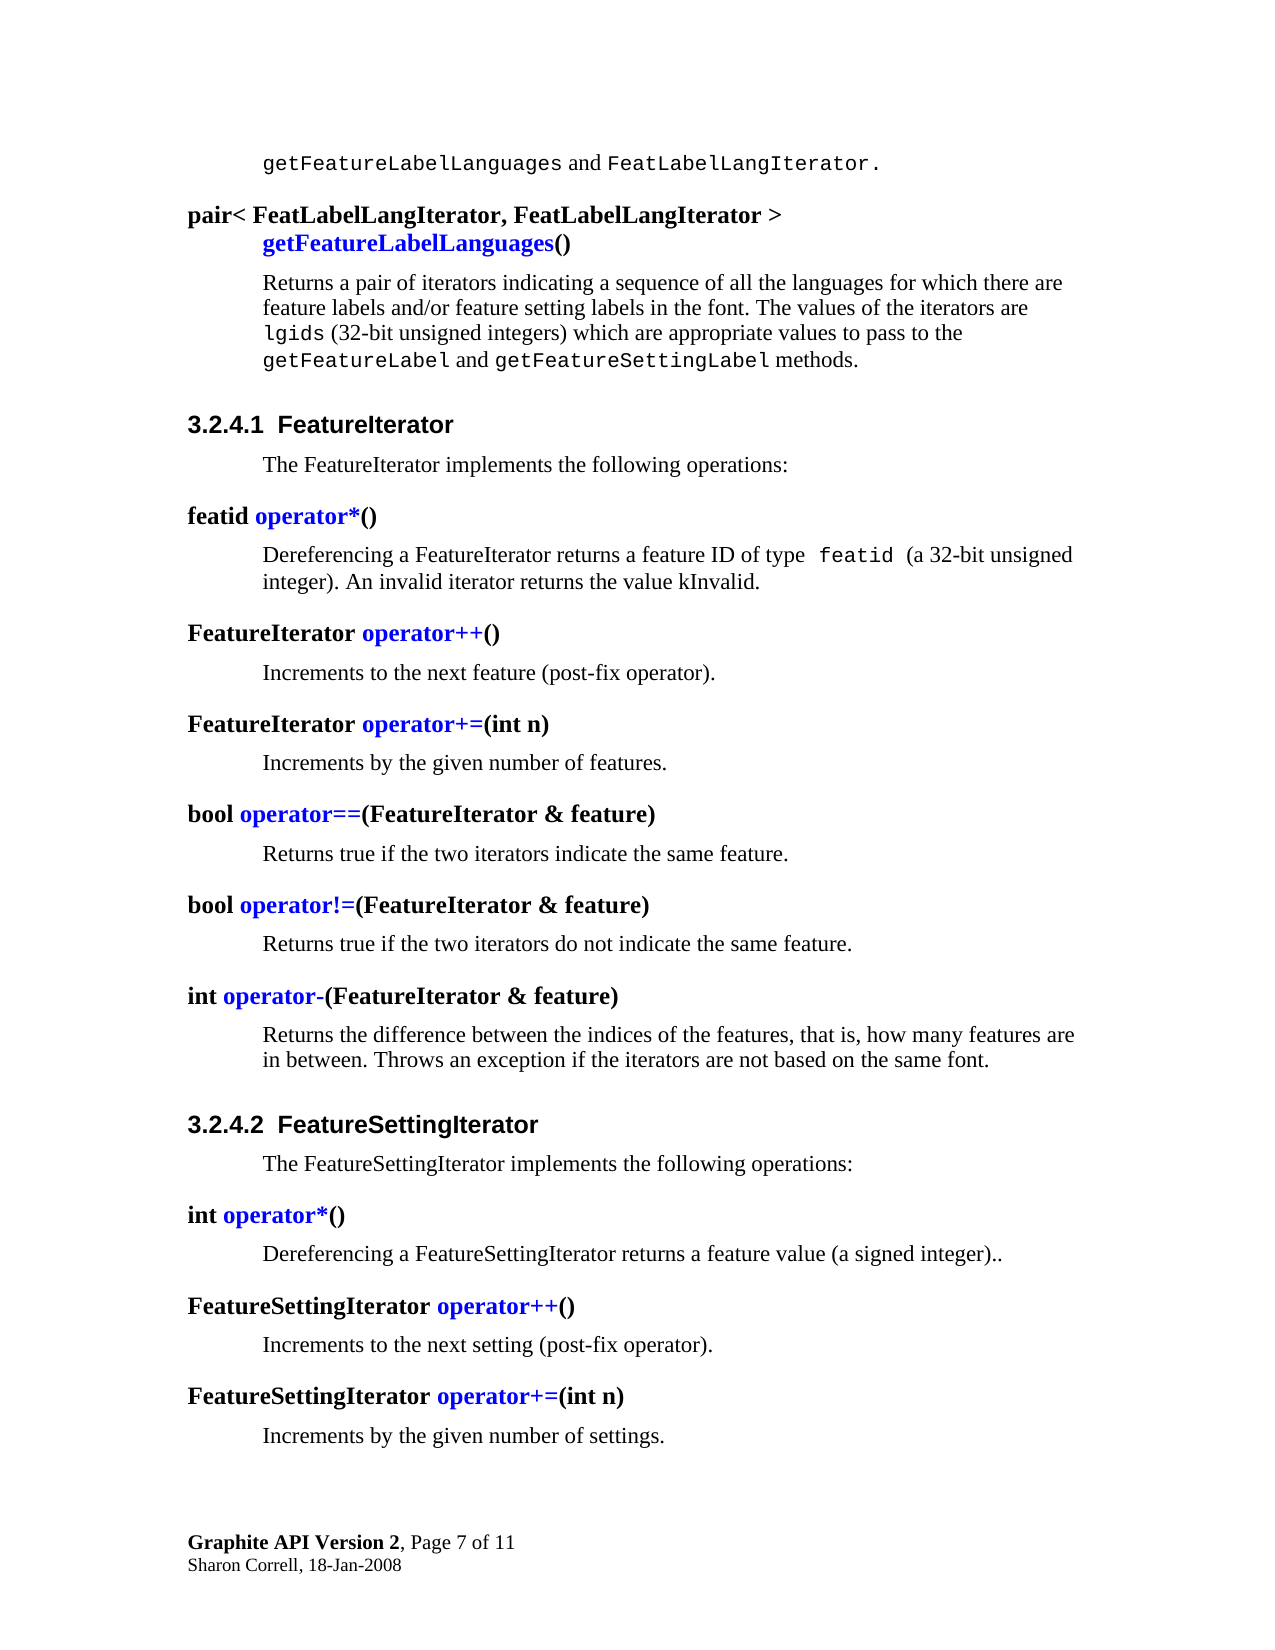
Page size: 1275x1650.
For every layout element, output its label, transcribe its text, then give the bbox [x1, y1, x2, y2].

text bool operator==(FeatureIterator & feature) [187, 801, 1087, 828]
text pair< FeatLabelLangIterator, FeatLabelLangIterator > getFeatureLabelLanguages() [187, 202, 1087, 257]
text Increments to the next feature (post-fix operator). [262, 659, 1087, 685]
text FeatureIterator operator+=(int n) [187, 710, 1087, 738]
text int operator*() [187, 1201, 1087, 1229]
text featid operator*() [187, 502, 1087, 530]
text getFeatureLabelLanguages and FeatLabelLangIterator. [262, 150, 1087, 177]
text Increments by the given number of settings. [262, 1423, 1087, 1448]
text Returns true if the two iterators do not indicate the same feature. [262, 931, 1087, 957]
text Returns true if the two iterators indicate the same feature. [262, 841, 1087, 866]
text Dereferencing a FeatureIterator returns a feature ID of type featid (a 32-bit unsigned integer). An invalid iterator returns the value kInvalid. [262, 542, 1087, 594]
text The FeatureIterator implements the following operations: [187, 452, 1087, 477]
subtitle FeatureSettingIterator [187, 1110, 1087, 1138]
subtitle FeatureIterator [187, 411, 1087, 439]
text FeatureSettingIterator operator+=(int n) [187, 1382, 1087, 1410]
text Dereferencing a FeatureSettingIterator returns a feature value (a signed integer).. [262, 1241, 1087, 1267]
text Returns a pair of iterators indicating a sequence of all the languages for which there are feature labels and/or feature setting labels in the font. The values of the iterators are lgids (32-bit unsigned integers) which are appropriate values to pass to the getFeatureLabel and getFeatureSettingLabel methods. [262, 269, 1087, 374]
text bool operator!=(FeatureIterator & feature) [187, 891, 1087, 919]
text Increments by the given number of features. [262, 750, 1087, 776]
text Increments to the next setting (post-fix operator). [262, 1332, 1087, 1357]
text The FeatureSettingIterator implements the following operations: [187, 1151, 1087, 1176]
text Returns the difference between the indices of the features, that is, how many features are in between. Throws an exception if the iterators are not based on the same font. [262, 1022, 1087, 1073]
text int operator-(FeatureIterator & feature) [187, 982, 1087, 1009]
text FeatureSettingIterator operator++() [187, 1292, 1087, 1319]
text FeatureIterator operator++() [187, 619, 1087, 647]
